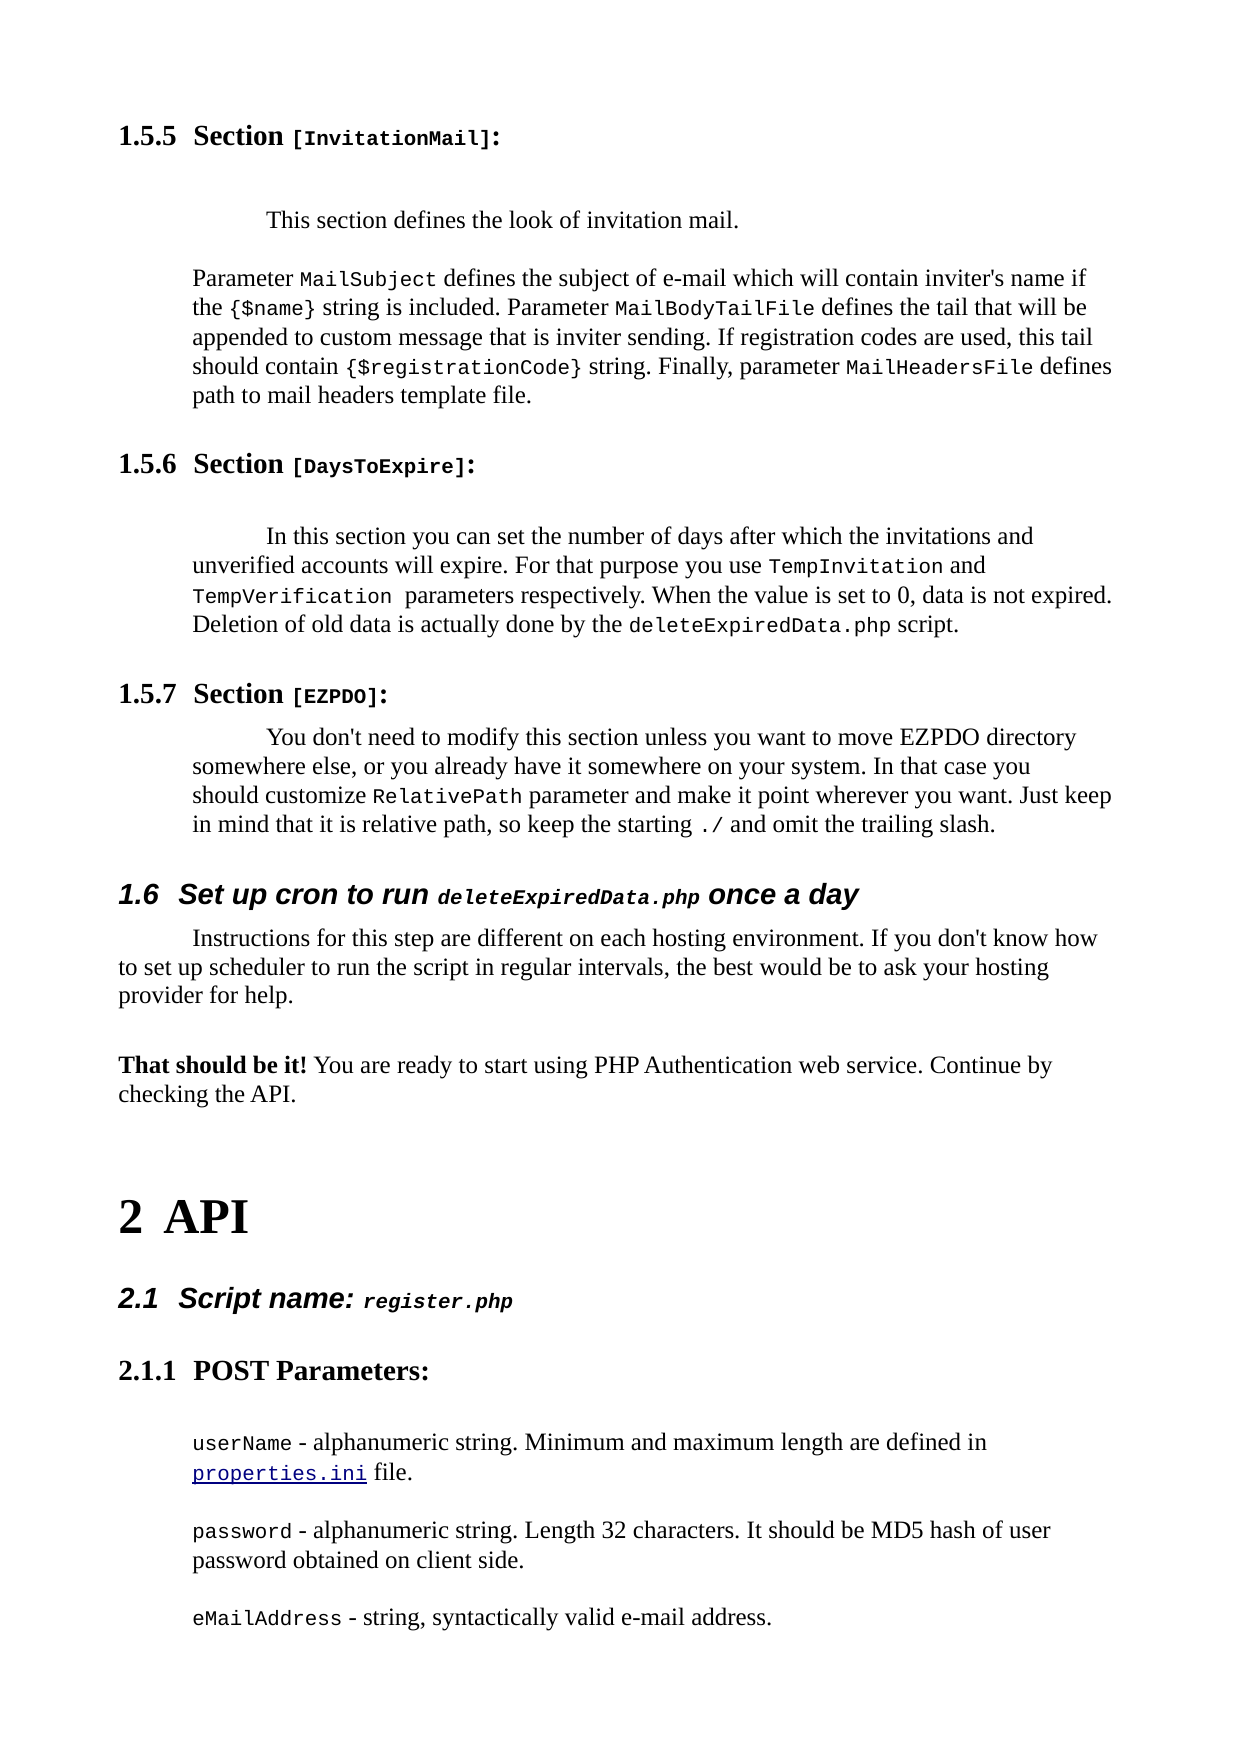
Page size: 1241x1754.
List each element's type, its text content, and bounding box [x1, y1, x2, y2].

text This section defines the look of invitation mail. Parameter MailSubject defines the subject of e-mail which will contain inviter's name if the {$name} string is included. Parameter MailBodyTailFile defines the tail that will be appended to custom message that is inviter sending. If registration codes are used, this tail should contain {$registrationCode} string. Finally, parameter MailHeadersFile defines path to mail headers template file. [118, 205, 1122, 409]
text Instructions for this step are different on each hosting environment. If you don't know how to set up scheduler to run the script in regular intervals, the best would be to ask your hosting provider for help. [118, 923, 1122, 1009]
subtitle API [118, 1187, 1122, 1244]
subtitle POST Parameters: [118, 1353, 1122, 1386]
subtitle Section [InvitationMail]: [118, 118, 1122, 152]
subtitle Section [EZPDO]: [118, 676, 1122, 710]
text In this section you can set the number of days after which the invitations and unverified accounts will expire. For that purpose you use TempInvitation and TempVerification parameters respectively. When the value is set to 0, data is not expired. Deletion of old data is actually done by the deleteExpiredData.php script. [118, 493, 1122, 639]
text userName - alphanumeric string. Minimum and maximum length are defined in properties.ini file. password - alphanumeric string. Length 32 characters. It should be MD5 hash of user password obtained on client side. eMailAddress - string, syntactically valid e-mail address. [118, 1399, 1122, 1632]
subtitle Script name: register.php [118, 1282, 1122, 1315]
subtitle Set up cron to run deleteExpiredData.php once a day [118, 877, 1122, 910]
subtitle Section [DaysToExpire]: [118, 447, 1122, 480]
text That should be it! You are ready to start using PHP Authentication web service. Continue by checking the API. [118, 1022, 1122, 1108]
text You don't need to modify this section unless you want to move EZPDO directory somewhere else, or you already have it somewhere on your system. In that case you should customize RelativePath parameter and make it point wherever you want. Just keep in mind that it is relative path, so keep the starting ./ and omit the trailing slash. [118, 722, 1122, 839]
